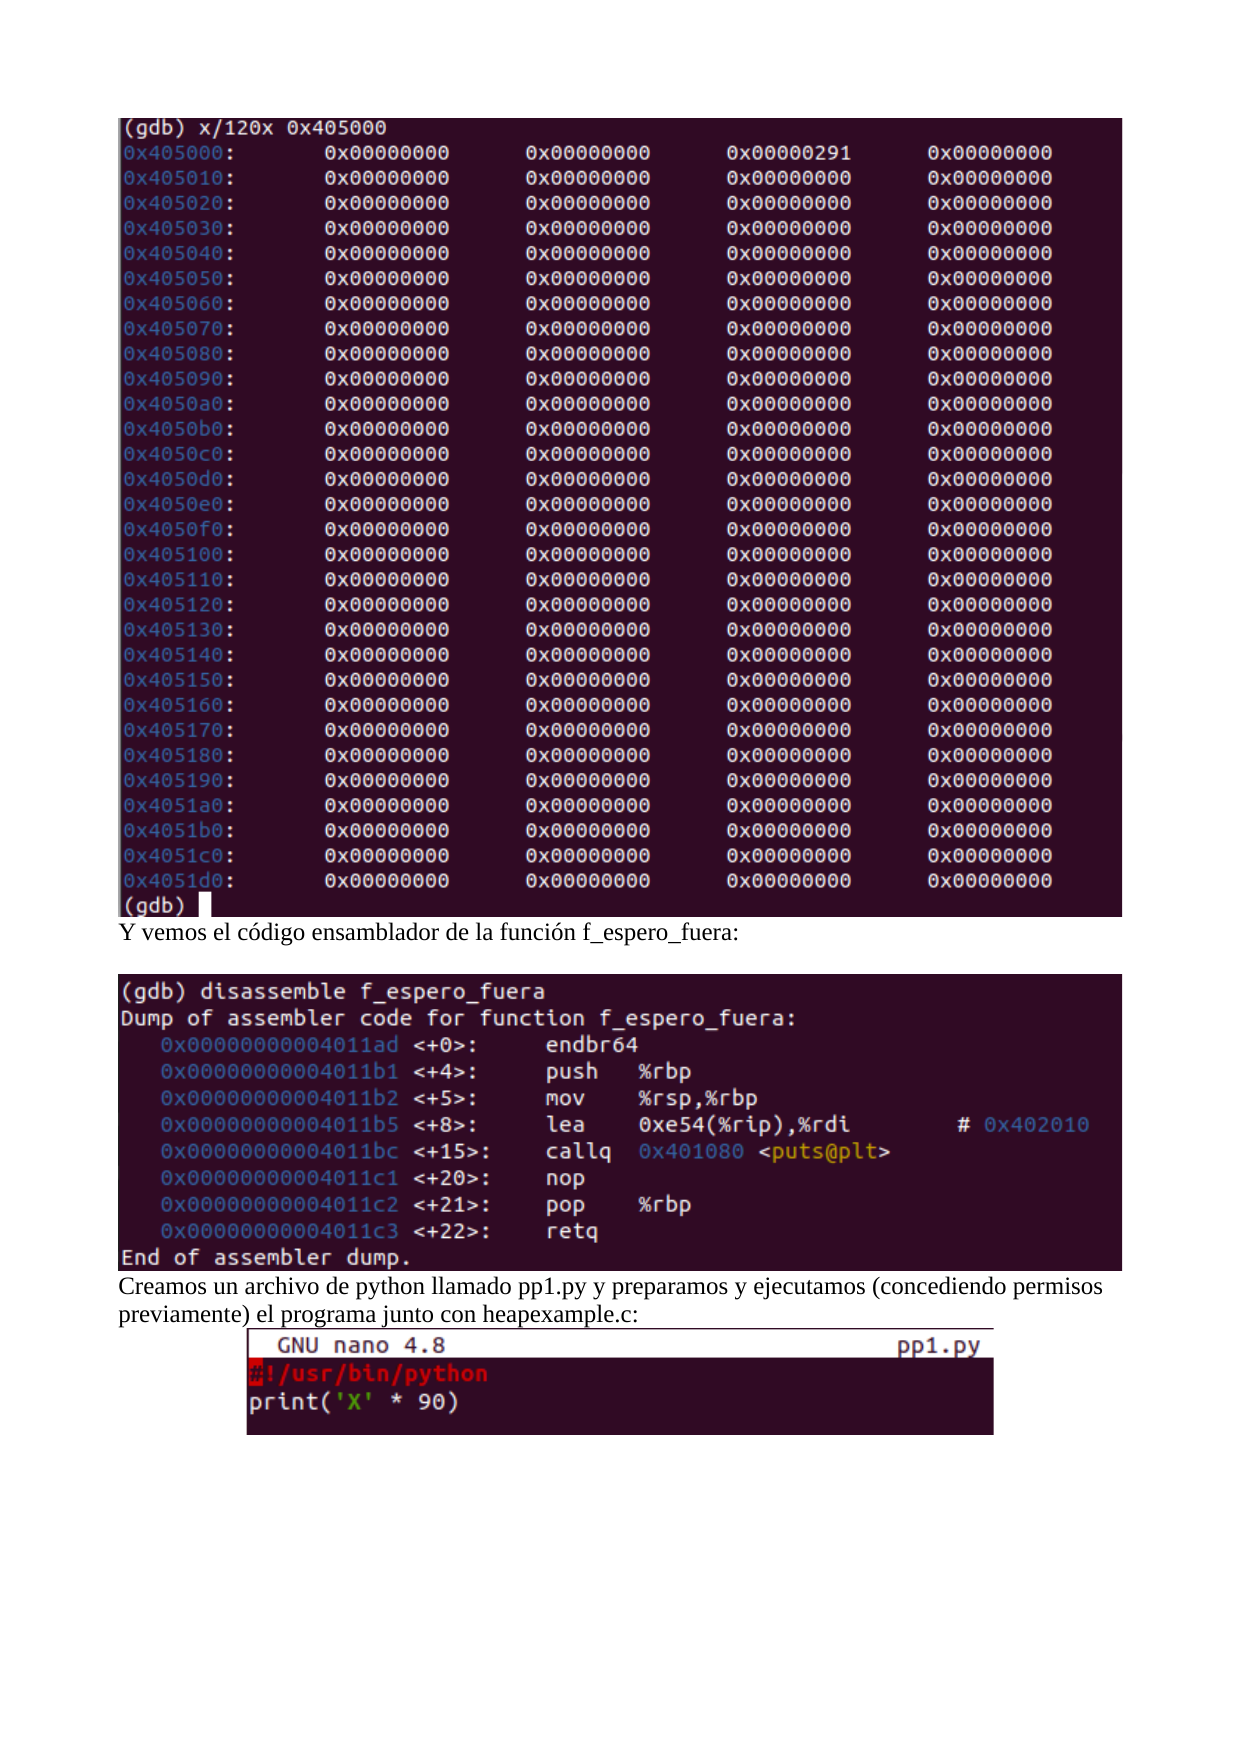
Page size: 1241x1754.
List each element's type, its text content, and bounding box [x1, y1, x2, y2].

picture [246, 1328, 994, 1435]
text Creamos un archivo de python llamado pp1.py y preparamos y ejecutamos (concediendo permisos previamente) el programa junto con heapexample.c: [118, 1271, 1122, 1328]
picture [118, 118, 1123, 917]
text Y vemos el código ensamblador de la función f_espero_fuera: [118, 917, 1122, 946]
picture [118, 974, 1123, 1271]
